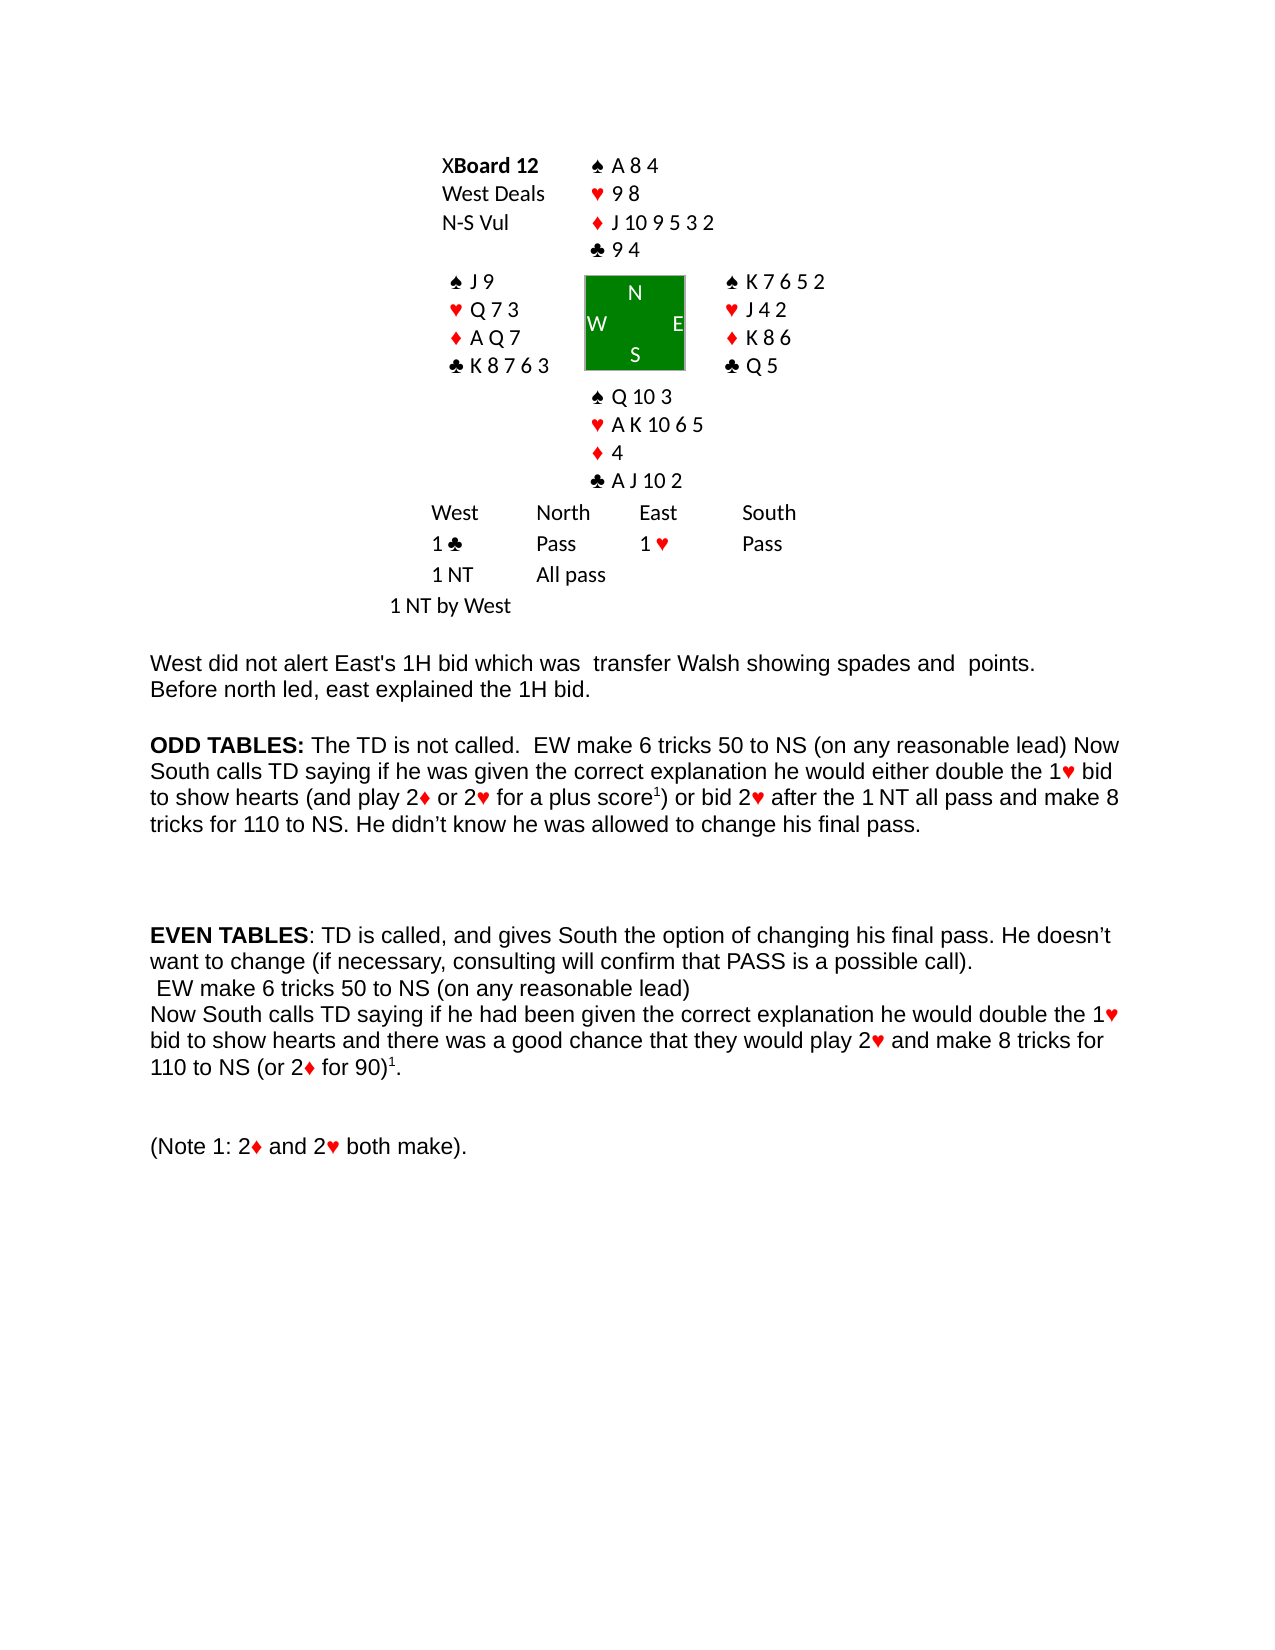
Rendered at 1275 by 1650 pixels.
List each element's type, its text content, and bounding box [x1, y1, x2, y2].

table_cell Pass [741, 527, 845, 558]
table_cell 1 NT [430, 558, 534, 589]
table_cell ♥ [444, 295, 468, 323]
table_cell S [586, 339, 684, 370]
text West did not alert East's 1H bid which was transfer Walsh showing spades and points. Before north led, east explained the 1H bid. [150, 650, 1125, 702]
table_cell J 10 9 5 3 2 [610, 208, 716, 236]
table_header J 9 [468, 267, 551, 295]
text Now South calls TD saying if he had been given the correct explanation he would double the 1♥ bid to show hearts and there was a good chance that they would play 2♥ and make 8 tricks for 110 to NS (or 2♦ for 90)1. [150, 1001, 1125, 1080]
table_header [552, 267, 577, 379]
table_header A 8 4 [610, 152, 716, 179]
table_cell All pass [534, 558, 637, 589]
text EVEN TABLES: TD is called, and gives South the option of changing his final pass. He doesn’t want to change (if necessary, consulting will confirm that PASS is a possible call). [150, 922, 1125, 974]
table_cell ♣ [444, 351, 468, 379]
table_cell ♦ [585, 208, 610, 236]
table_cell [440, 381, 583, 496]
table_header ♠ [444, 267, 468, 295]
table_header ♠ [585, 152, 610, 179]
table_cell [741, 558, 845, 589]
table_cell ♣ [585, 236, 610, 264]
table_cell [641, 308, 650, 338]
table_cell ♥ [585, 410, 610, 438]
table_header East [638, 496, 741, 527]
table_header ♠ [719, 267, 744, 295]
table_cell A J 10 2 [610, 466, 706, 494]
table_cell ♦ [444, 323, 468, 351]
table_header [584, 150, 835, 265]
table_cell [638, 558, 741, 589]
table_cell [691, 265, 835, 381]
table_cell ♥ [719, 295, 744, 323]
table_cell W [586, 308, 641, 338]
table_cell A K 10 6 5 [610, 410, 706, 438]
table_header West [430, 496, 534, 527]
table_cell K 8 7 6 3 [468, 351, 551, 379]
table_cell [584, 265, 691, 381]
text ODD TABLES: The TD is not called. EW make 6 tricks 50 to NS (on any reasonable lead) Now South calls TD saying if he was given the correct explanation he would either double the 1♥ bid to show hearts (and play 2♦ or 2♥ for a plus score1) or bid 2♥ after the 1 NT all pass and make 8 tricks for 110 to NS. He didn’t know he was allowed to change his final pass. [150, 732, 1125, 837]
table_cell [584, 381, 835, 496]
table_cell ♥ [585, 180, 610, 208]
table_cell K 8 6 [744, 323, 827, 351]
table_cell Pass [534, 527, 637, 558]
table_cell 9 4 [610, 236, 716, 264]
table_cell ♦ [585, 438, 610, 466]
table_header 1 NT by West [388, 590, 887, 621]
table_cell E [650, 308, 684, 338]
text EW make 6 tricks 50 to NS (on any reasonable lead) [150, 974, 1125, 1001]
table_header ♠ [585, 382, 610, 410]
table_cell 9 8 [610, 180, 716, 208]
table_cell ♣ [585, 466, 610, 494]
table_header Q 10 3 [610, 382, 706, 410]
table_header [693, 267, 718, 379]
table_cell ♦ [719, 323, 744, 351]
table_cell 1 ♣ [430, 527, 534, 558]
text (Note 1: 2♦ and 2♥ both make). [150, 1133, 1125, 1187]
table_cell J 4 2 [744, 295, 827, 323]
table_cell ♣ [719, 351, 744, 379]
table_cell [440, 265, 583, 381]
table_cell 4 [610, 438, 706, 466]
table_cell Q 5 [744, 351, 827, 379]
table_header XBoard 12 West Deals N-S Vul [440, 150, 583, 265]
table_cell Q 7 3 [468, 295, 551, 323]
table_cell A Q 7 [468, 323, 551, 351]
table_cell 1 ♥ [638, 527, 741, 558]
table_header North [534, 496, 637, 527]
table_header K 7 6 5 2 [744, 267, 827, 295]
table_header South [741, 496, 845, 527]
table_header N [586, 276, 684, 307]
